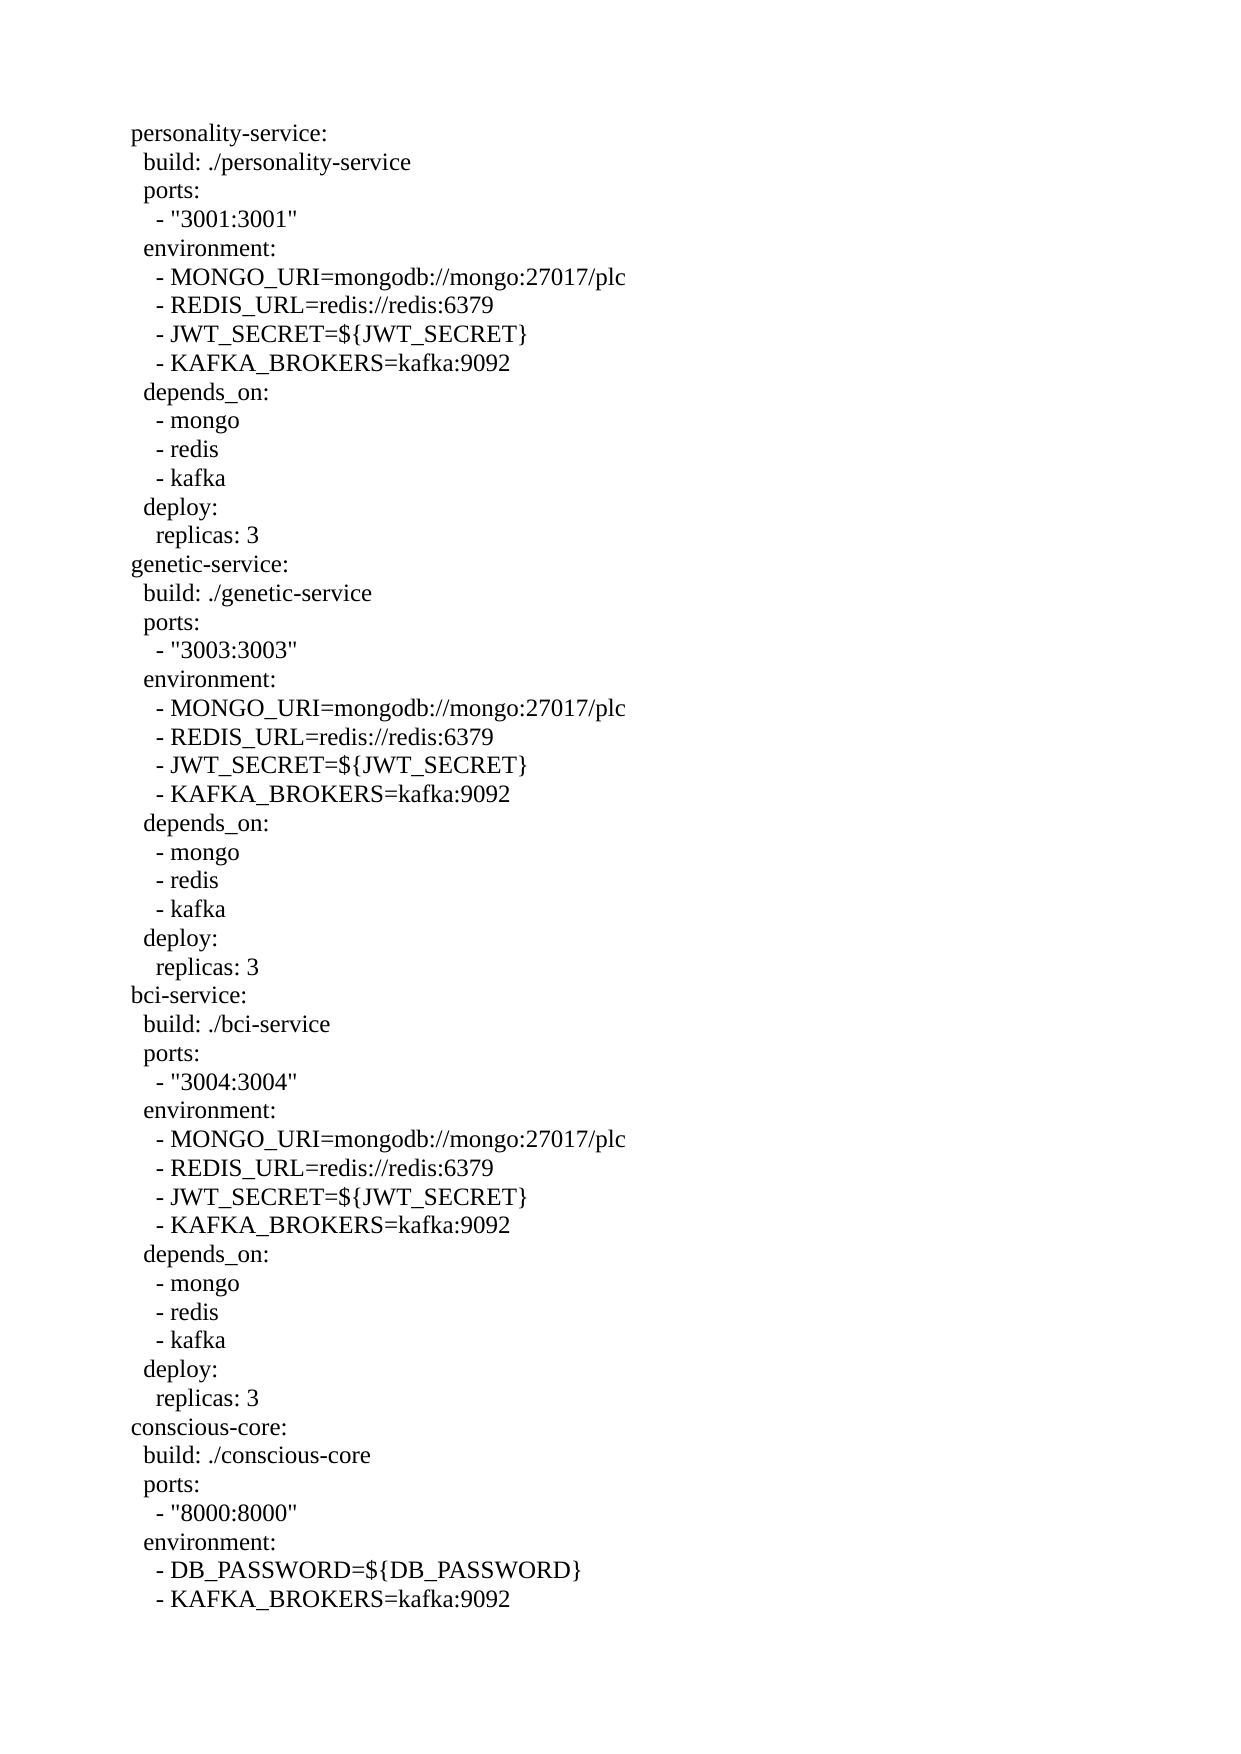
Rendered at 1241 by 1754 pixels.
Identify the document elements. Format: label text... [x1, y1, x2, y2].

text - kafka [118, 894, 1122, 923]
text - "8000:8000" [118, 1498, 1122, 1527]
text genetic-service: [118, 549, 1122, 578]
text - kafka [118, 463, 1122, 492]
text - DB_PASSWORD=${DB_PASSWORD} [118, 1556, 1122, 1584]
text depends_on: [118, 1239, 1122, 1268]
text - KAFKA_BROKERS=kafka:9092 [118, 348, 1122, 377]
text environment: [118, 1527, 1122, 1556]
text bci-service: [118, 981, 1122, 1009]
text - mongo [118, 406, 1122, 434]
text - KAFKA_BROKERS=kafka:9092 [118, 779, 1122, 808]
text depends_on: [118, 808, 1122, 837]
text - redis [118, 1297, 1122, 1326]
text - JWT_SECRET=${JWT_SECRET} [118, 319, 1122, 348]
text - REDIS_URL=redis://redis:6379 [118, 291, 1122, 319]
text - REDIS_URL=redis://redis:6379 [118, 1153, 1122, 1182]
text - kafka [118, 1326, 1122, 1354]
text - mongo [118, 837, 1122, 866]
text build: ./personality-service [118, 147, 1122, 176]
text conscious-core: [118, 1412, 1122, 1441]
text - MONGO_URI=mongodb://mongo:27017/plc [118, 1124, 1122, 1153]
text replicas: 3 [118, 1383, 1122, 1412]
text replicas: 3 [118, 952, 1122, 981]
text - redis [118, 866, 1122, 894]
text - "3001:3001" [118, 204, 1122, 233]
text environment: [118, 1096, 1122, 1124]
text - "3003:3003" [118, 636, 1122, 664]
text personality-service: [118, 118, 1122, 147]
text - redis [118, 434, 1122, 463]
text - REDIS_URL=redis://redis:6379 [118, 722, 1122, 751]
text replicas: 3 [118, 521, 1122, 549]
text - JWT_SECRET=${JWT_SECRET} [118, 751, 1122, 779]
text - MONGO_URI=mongodb://mongo:27017/plc [118, 693, 1122, 722]
text ports: [118, 176, 1122, 204]
text environment: [118, 664, 1122, 693]
text environment: [118, 233, 1122, 262]
text - MONGO_URI=mongodb://mongo:27017/plc [118, 262, 1122, 291]
text build: ./genetic-service [118, 578, 1122, 607]
text build: ./bci-service [118, 1009, 1122, 1038]
text - "3004:3004" [118, 1067, 1122, 1096]
text - KAFKA_BROKERS=kafka:9092 [118, 1211, 1122, 1239]
text ports: [118, 1038, 1122, 1067]
text - KAFKA_BROKERS=kafka:9092 [118, 1584, 1122, 1613]
text deploy: [118, 1354, 1122, 1383]
text deploy: [118, 492, 1122, 521]
text deploy: [118, 923, 1122, 952]
text build: ./conscious-core [118, 1441, 1122, 1469]
text - JWT_SECRET=${JWT_SECRET} [118, 1182, 1122, 1211]
text ports: [118, 1469, 1122, 1498]
text - mongo [118, 1268, 1122, 1297]
text ports: [118, 607, 1122, 636]
text depends_on: [118, 377, 1122, 406]
